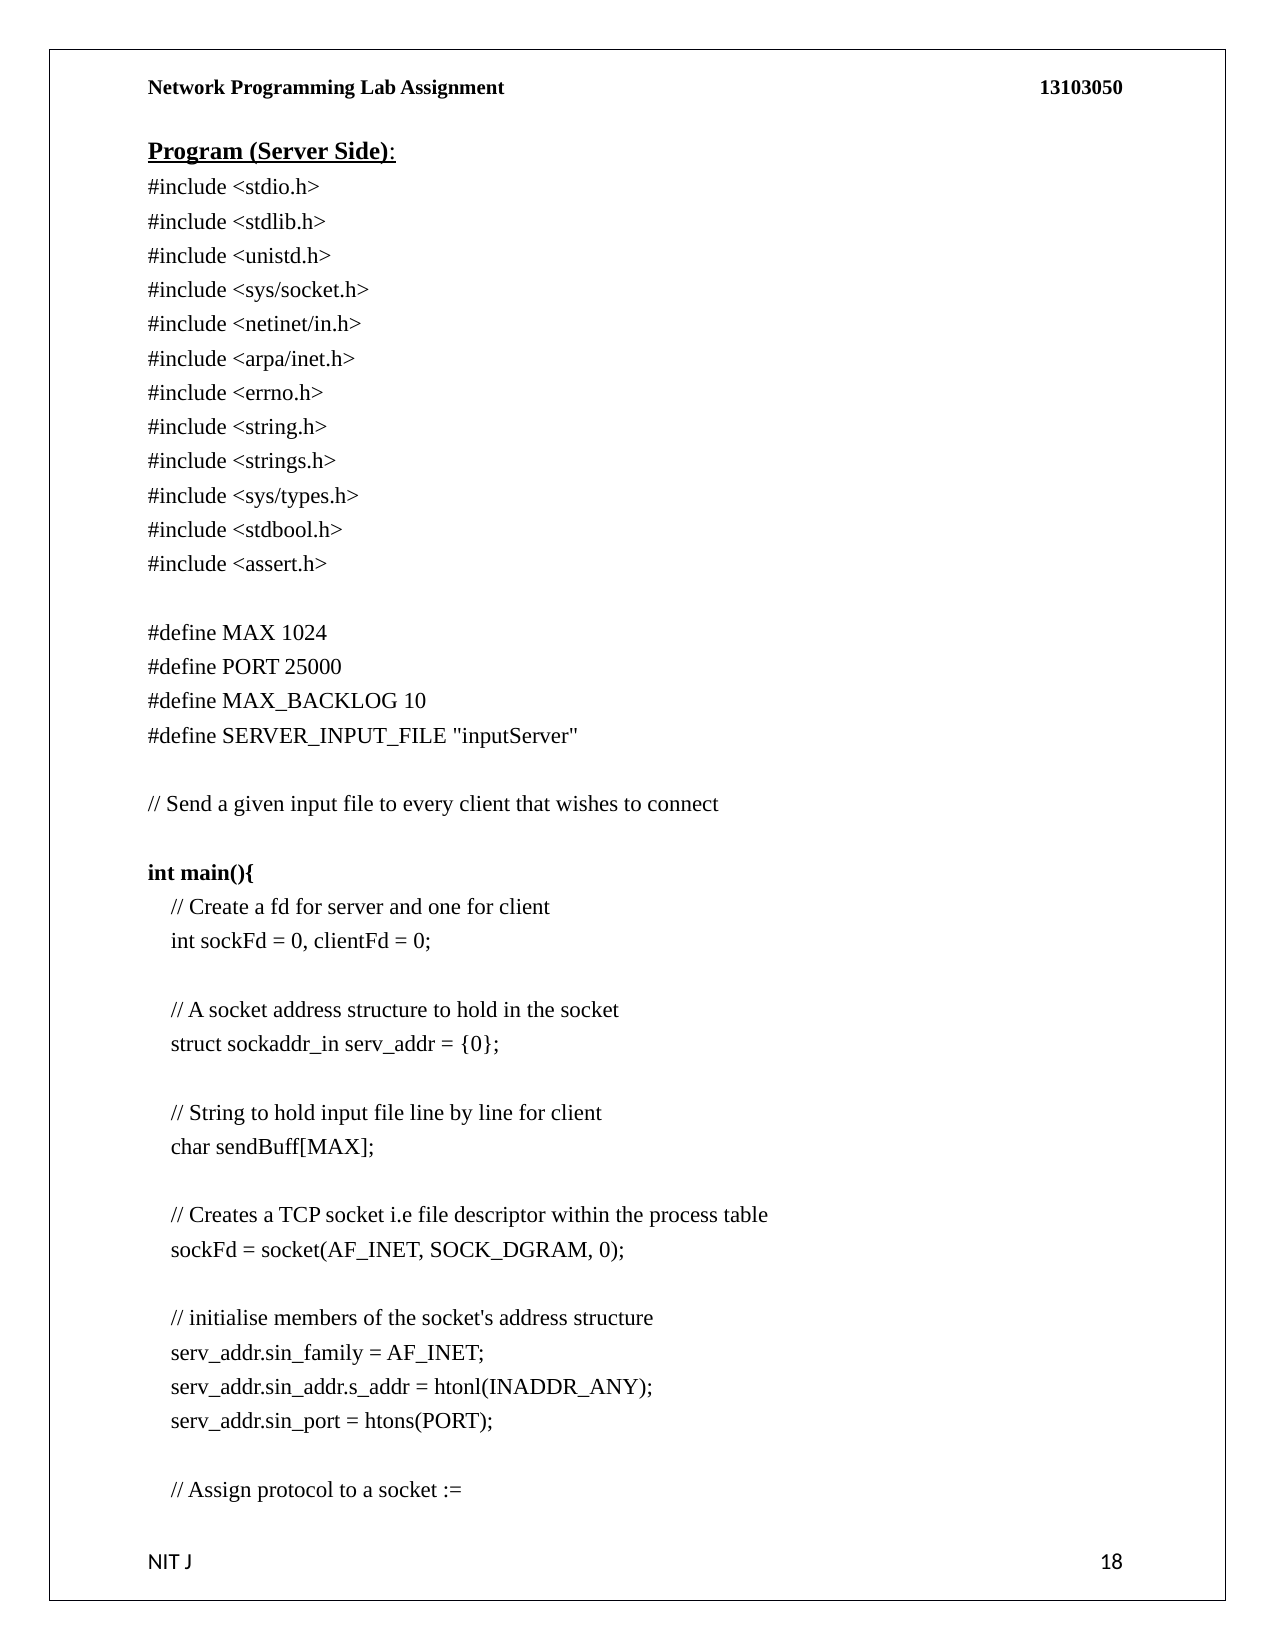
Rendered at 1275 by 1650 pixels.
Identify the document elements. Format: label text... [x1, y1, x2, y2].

text serv_addr.sin_port = htons(PORT); [148, 1407, 1169, 1433]
text // Creates a TCP socket i.e file descriptor within the process table [148, 1202, 1169, 1228]
text // A socket address structure to hold in the socket [148, 996, 1169, 1022]
text sockFd = socket(AF_INET, SOCK_DGRAM, 0); [148, 1236, 1169, 1262]
text // String to hold input file line by line for client [148, 1099, 1169, 1125]
text #include <stdio.h> [148, 173, 1169, 200]
text // Create a fd for server and one for client [148, 893, 1169, 919]
text // Send a given input file to every client that wishes to connect [148, 790, 1169, 817]
text Program (Server Side): [148, 136, 1169, 165]
text serv_addr.sin_family = AF_INET; [148, 1339, 1169, 1365]
text #include <errno.h> [148, 379, 1169, 405]
text #include <assert.h> [148, 550, 1169, 577]
text int sockFd = 0, clientFd = 0; [148, 927, 1169, 954]
text #define PORT 25000 [148, 653, 1169, 679]
text #include <sys/socket.h> [148, 276, 1169, 303]
text int main(){ [148, 859, 1169, 885]
text #include <sys/types.h> [148, 482, 1169, 508]
text #define MAX_BACKLOG 10 [148, 687, 1169, 714]
text // initialise members of the socket's address structure [148, 1304, 1169, 1331]
text #include <stdbool.h> [148, 516, 1169, 542]
text #include <strings.h> [148, 448, 1169, 474]
text #include <stdlib.h> [148, 208, 1169, 234]
text #define MAX 1024 [148, 619, 1169, 645]
text char sendBuff[MAX]; [148, 1133, 1169, 1159]
text #define SERVER_INPUT_FILE "inputServer" [148, 722, 1169, 748]
text #include <unistd.h> [148, 242, 1169, 268]
text #include <netinet/in.h> [148, 311, 1169, 337]
text #include <string.h> [148, 413, 1169, 440]
text // Assign protocol to a socket := [148, 1476, 1169, 1502]
text #include <arpa/inet.h> [148, 345, 1169, 371]
text serv_addr.sin_addr.s_addr = htonl(INADDR_ANY); [148, 1373, 1169, 1399]
text struct sockaddr_in serv_addr = {0}; [148, 1030, 1169, 1057]
